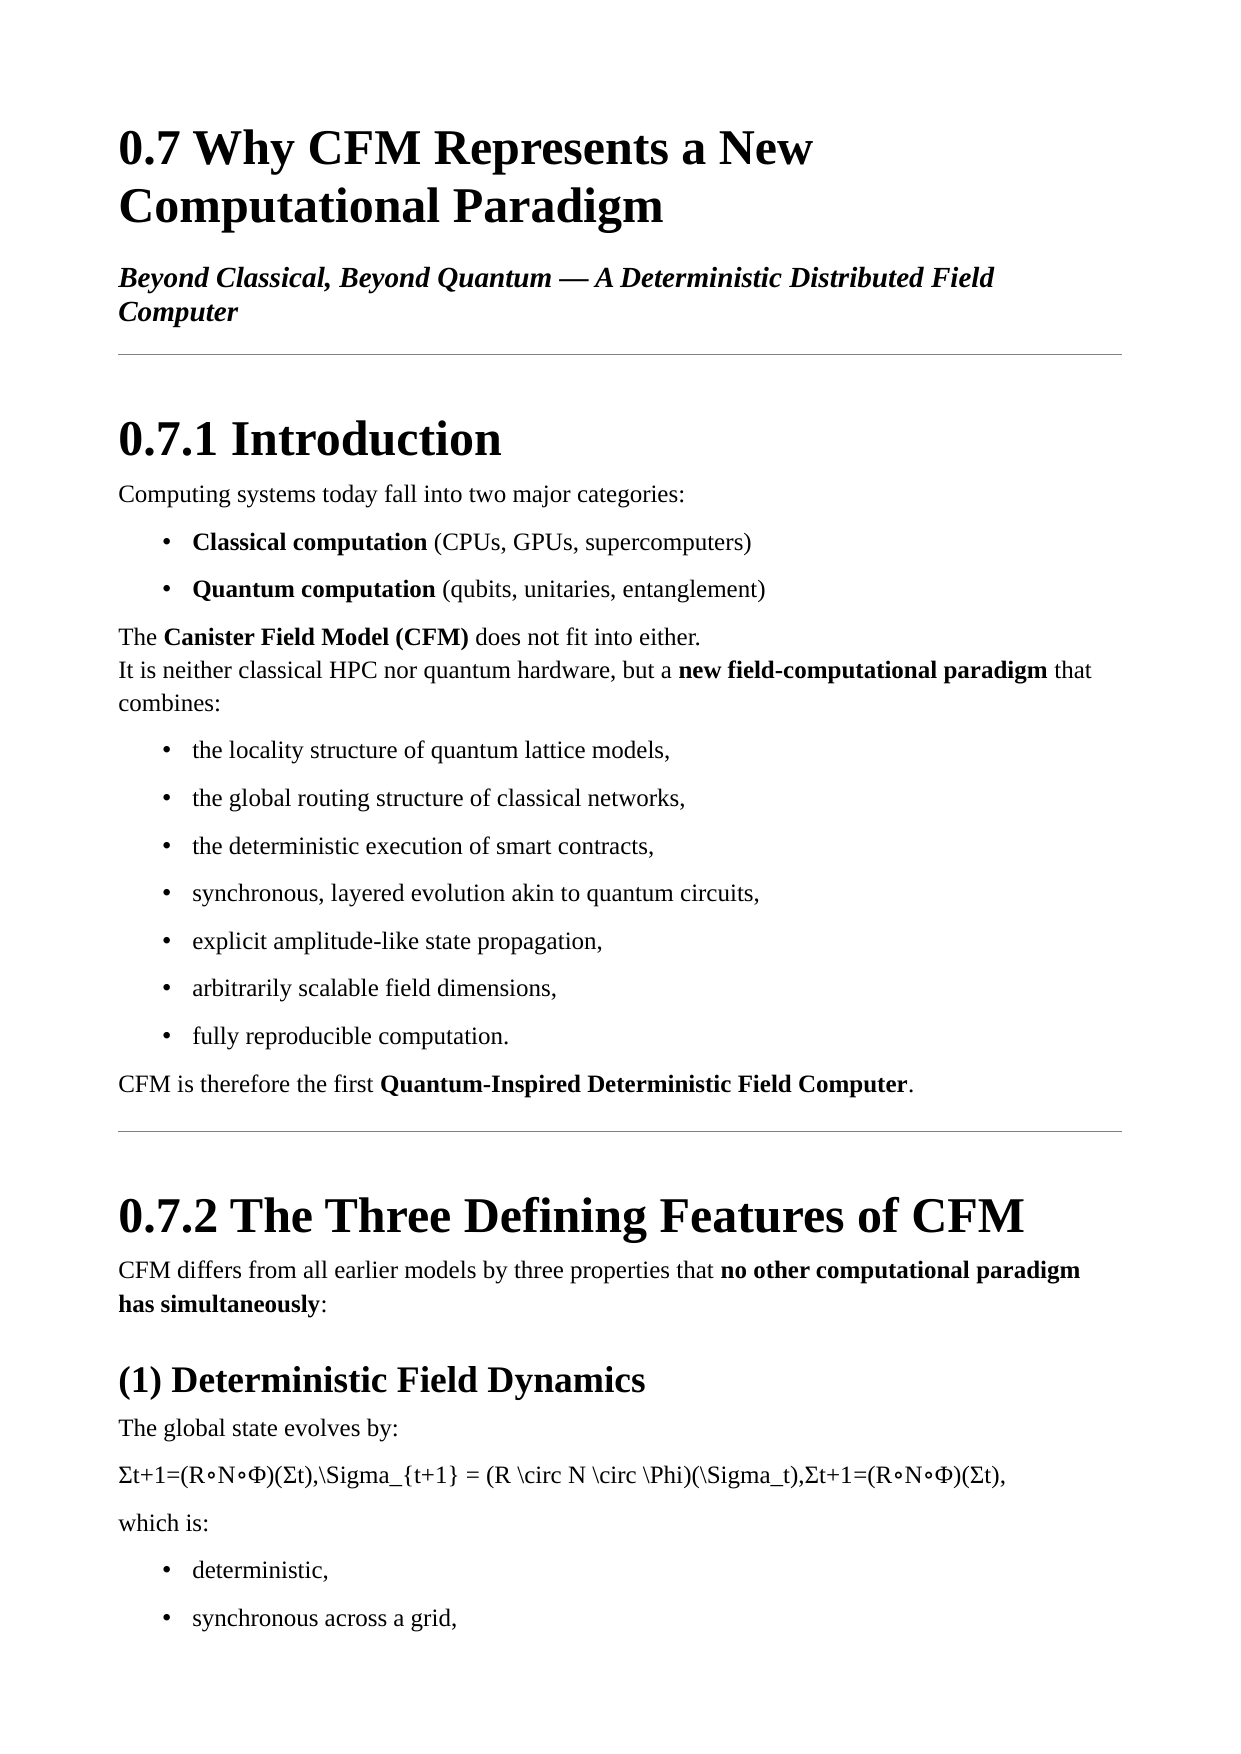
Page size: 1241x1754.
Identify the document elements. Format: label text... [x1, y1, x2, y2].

list synchronous, layered evolution akin to quantum circuits, [162, 878, 1122, 907]
text The global state evolves by: [118, 1413, 1122, 1441]
text The Canister Field Model (CFM) does not fit into either. It is neither classical HPC nor quantum hardware, but a new field-computational paradigm that combines: [118, 622, 1122, 717]
text CFM is therefore the first Quantum-Inspired Deterministic Field Computer. [118, 1069, 1122, 1097]
list arbitrarily scalable field dimensions, [162, 973, 1122, 1002]
list the locality structure of quantum lattice models, [162, 736, 1122, 764]
list the global routing structure of classical networks, [162, 783, 1122, 812]
subtitle (1) Deterministic Field Dynamics [118, 1357, 1122, 1400]
list synchronous across a grid, [162, 1603, 1122, 1632]
list Quantum computation (qubits, unitaries, entanglement) [162, 574, 1122, 603]
list Classical computation (CPUs, GPUs, supercomputers) [162, 527, 1122, 555]
text Σt+1=(R∘N∘Φ)(Σt),\Sigma_{t+1} = (R \circ N \circ \Phi)(\Sigma_t),Σt+1​=(R∘N∘Φ)(Σt​), [118, 1460, 1122, 1489]
list explicit amplitude-like state propagation, [162, 926, 1122, 955]
text Computing systems today fall into two major categories: [118, 479, 1122, 508]
subtitle 0.7 Why CFM Represents a New Computational Paradigm [118, 118, 1122, 233]
text CFM differs from all earlier models by three properties that no other computational paradigm has simultaneously: [118, 1256, 1122, 1317]
list deterministic, [162, 1556, 1122, 1584]
subtitle Beyond Classical, Beyond Quantum — A Deterministic Distributed Field Computer [118, 260, 1122, 327]
subtitle 0.7.2 The Three Defining Features of CFM [118, 1186, 1122, 1243]
text which is: [118, 1508, 1122, 1537]
list fully reproducible computation. [162, 1021, 1122, 1050]
list the deterministic execution of smart contracts, [162, 831, 1122, 859]
subtitle 0.7.1 Introduction [118, 409, 1122, 467]
